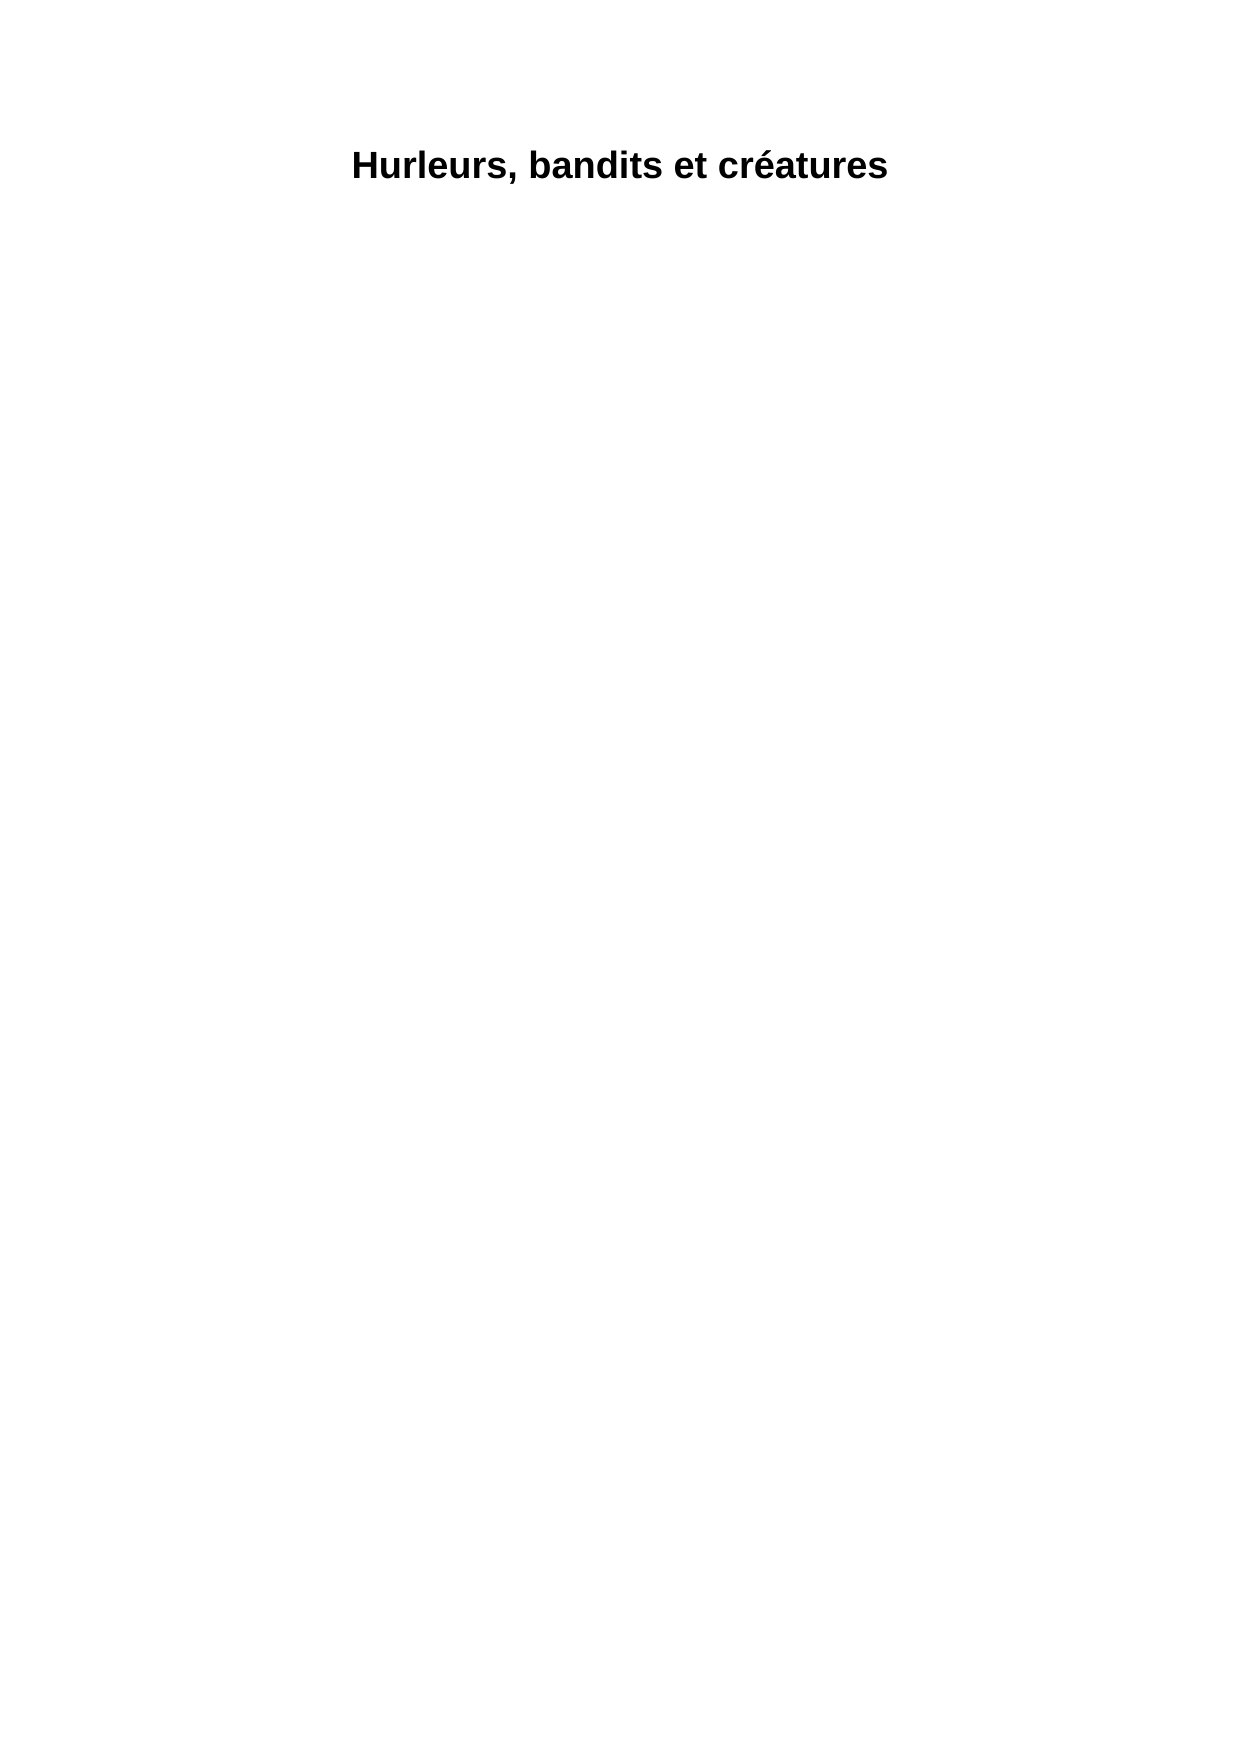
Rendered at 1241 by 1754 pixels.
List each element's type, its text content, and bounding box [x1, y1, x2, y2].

subtitle Hurleurs, bandits et créatures [118, 143, 1122, 187]
